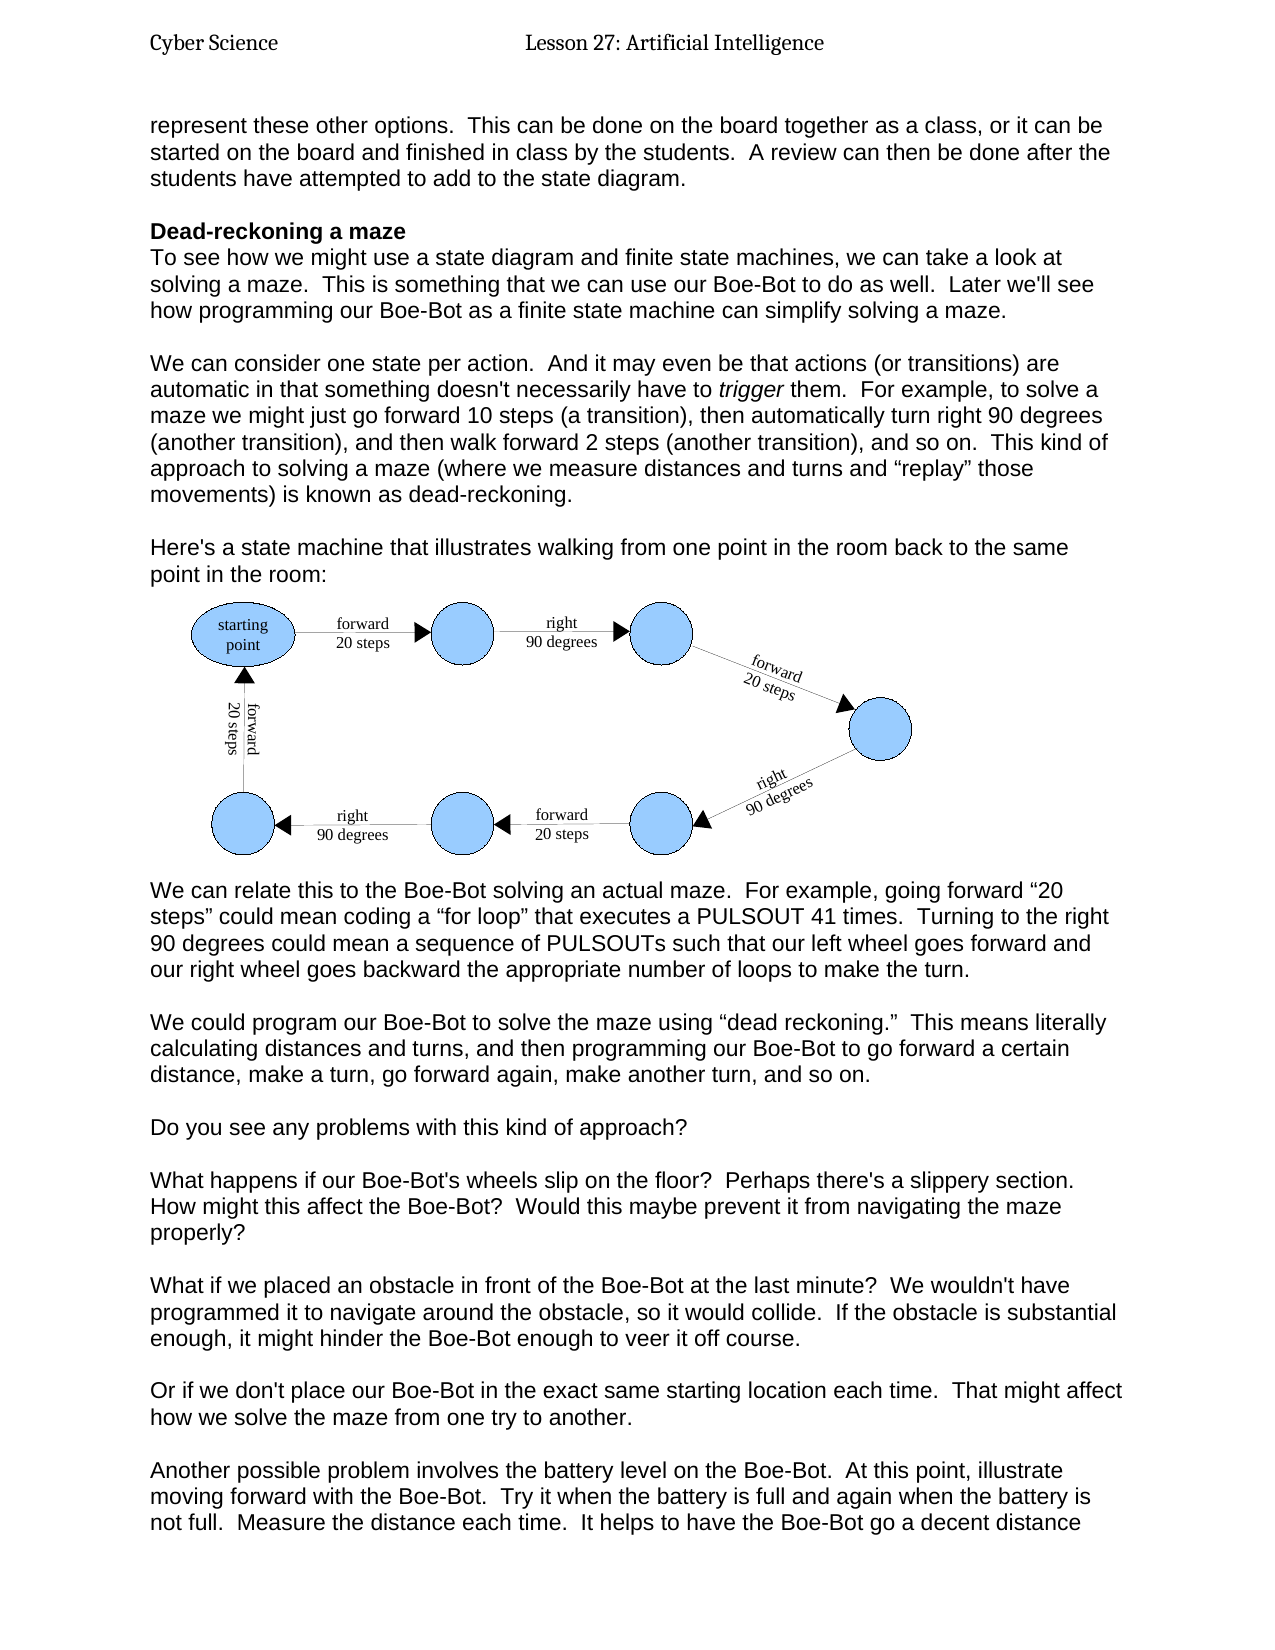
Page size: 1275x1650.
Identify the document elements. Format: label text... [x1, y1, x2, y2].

text To see how we might use a state diagram and finite state machines, we can take a look at solving a maze. This is something that we can use our Boe-Bot to do as well. Later we'll see how programming our Boe-Bot as a finite state machine can simplify solving a maze. [150, 244, 1125, 323]
text We could program our Boe-Bot to solve the maze using “dead reckoning.” This means literally calculating distances and turns, and then programming our Boe-Bot to go forward a certain distance, make a turn, go forward again, make another turn, and so on. [150, 1008, 1125, 1088]
text represent these other options. This can be done on the board together as a class, or it can be started on the board and finished in class by the students. A review can then be done after the students have attempted to add to the state diagram. [150, 112, 1125, 192]
text What if we placed an obstacle in front of the Boe-Bot at the last minute? We wouldn't have programmed it to navigate around the obstacle, so it would collide. If the obstacle is substantial enough, it might hinder the Boe-Bot enough to veer it off course. [150, 1272, 1125, 1351]
text We can consider one state per action. And it may even be that actions (or transitions) are automatic in that something doesn't necessarily have to trigger them. For example, to solve a maze we might just go forward 10 steps (a transition), then automatically turn right 90 degrees (another transition), and then walk forward 2 steps (another transition), and so on. This kind of approach to solving a maze (where we measure distances and turns and “replay” those movements) is known as dead-reckoning. [150, 350, 1125, 508]
text Do you see any problems with this kind of approach? [150, 1114, 1125, 1140]
text We can relate this to the Boe-Bot solving an actual maze. For example, going forward “20 steps” could mean coding a “for loop” that executes a PULSOUT 41 times. Turning to the right 90 degrees could mean a sequence of PULSOUTs such that our left wheel goes forward and our right wheel goes backward the appropriate number of loops to make the turn. [150, 877, 1125, 982]
text Or if we don't place our Boe-Bot in the exact same starting location each time. That might affect how we solve the maze from one try to another. [150, 1377, 1125, 1430]
text Dead-reckoning a maze [150, 218, 1125, 244]
text What happens if our Boe-Bot's wheels slip on the floor? Perhaps there's a slippery section. How might this affect the Boe-Bot? Would this maybe prevent it from navigating the maze properly? [150, 1167, 1125, 1246]
text Here's a state machine that illustrates walking from one point in the room back to the same point in the room: [150, 534, 1125, 587]
text Another possible problem involves the battery level on the Boe-Bot. At this point, illustrate moving forward with the Boe-Bot. Try it when the battery is full and again when the battery is not full. Measure the distance each time. It helps to have the Boe-Bot go a decent distance [150, 1457, 1125, 1536]
